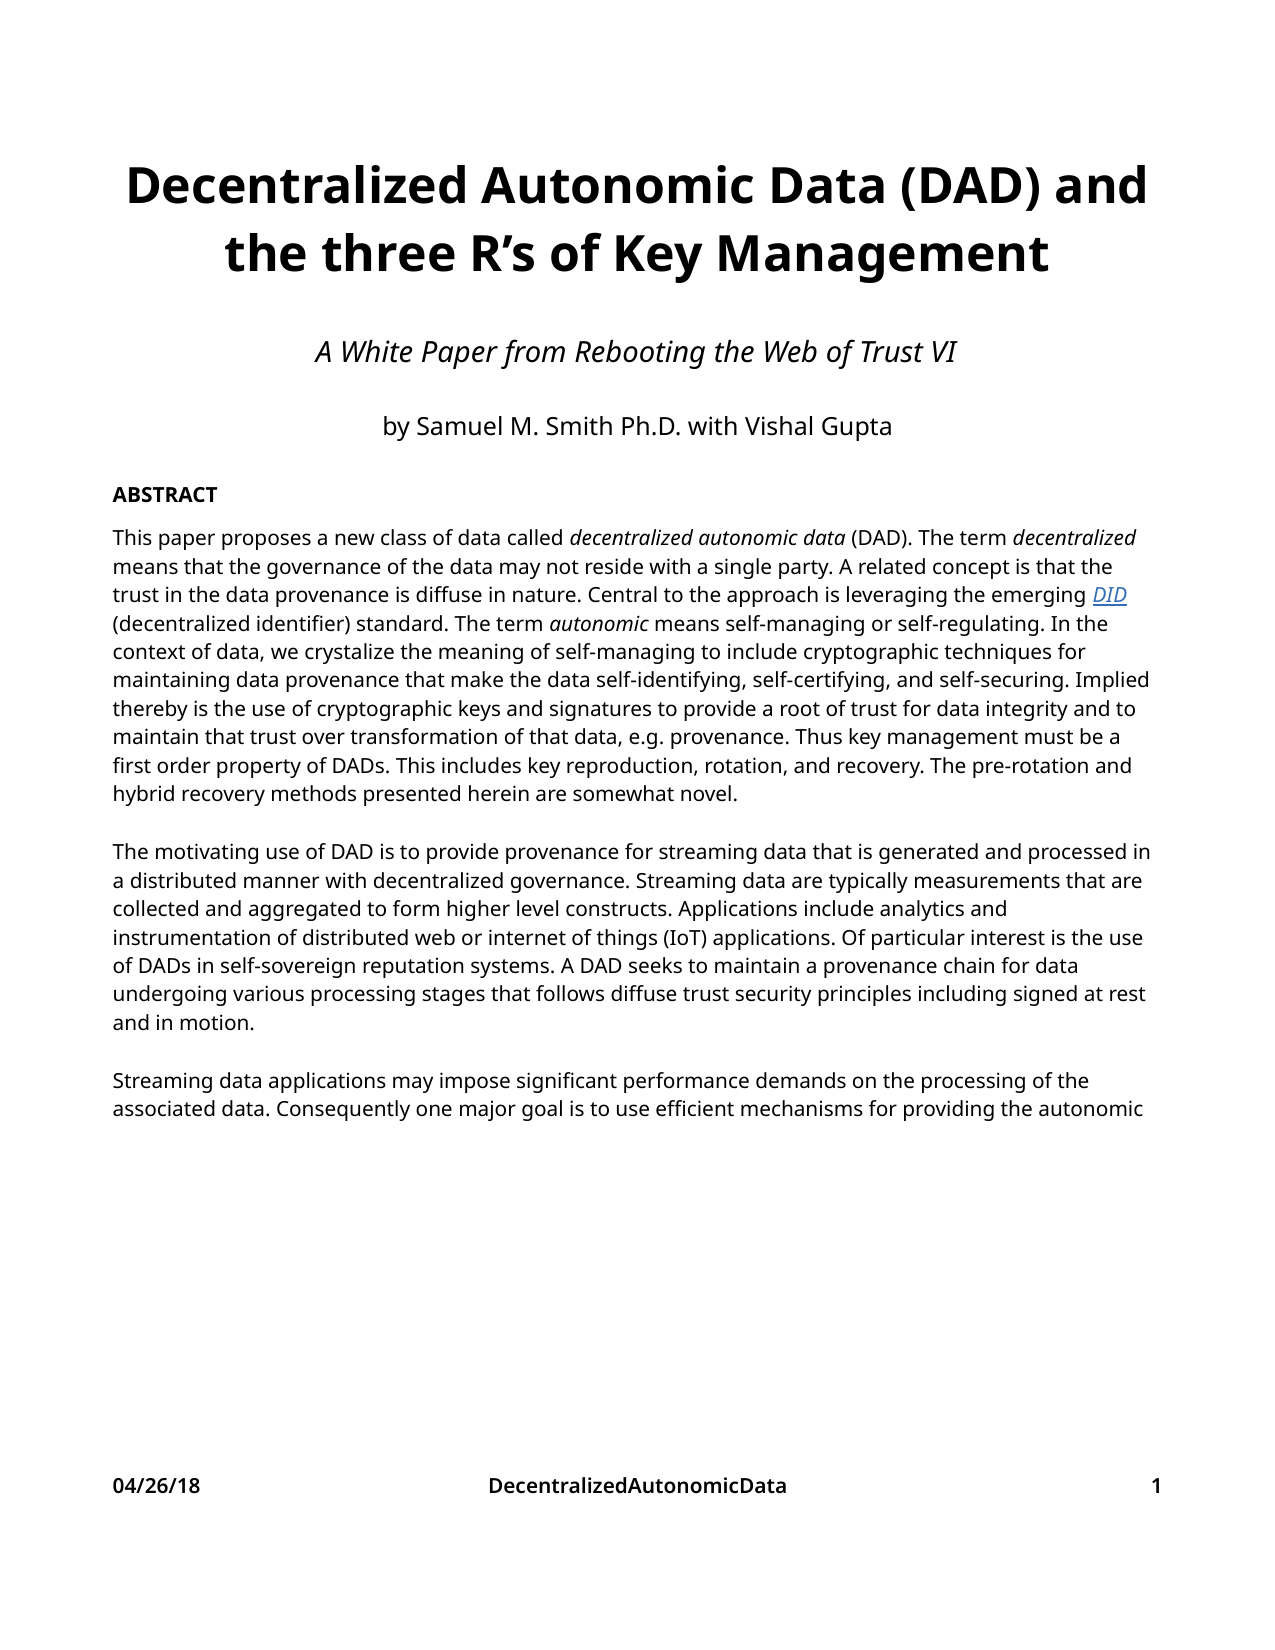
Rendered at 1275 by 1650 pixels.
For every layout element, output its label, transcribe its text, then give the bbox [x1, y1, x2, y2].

subtitle Decentralized Autonomic Data (DAD) and the three R’s of Key Management [112, 150, 1162, 286]
text This paper proposes a new class of data called decentralized autonomic data (DAD). The term decentralized means that the governance of the data may not reside with a single party. A related concept is that the trust in the data provenance is diffuse in nature. Central to the approach is leveraging the emerging DID (decentralized identifier) standard. The term autonomic means self-managing or self-regulating. In the context of data, we crystalize the meaning of self-managing to include cryptographic techniques for maintaining data provenance that make the data self-identifying, self-certifying, and self-securing. Implied thereby is the use of cryptographic keys and signatures to provide a root of trust for data integrity and to maintain that trust over transformation of that data, e.g. provenance. Thus key management must be a first order property of DADs. This includes key reproduction, rotation, and recovery. The pre-rotation and hybrid recovery methods presented herein are somewhat novel. [112, 523, 1162, 808]
text Streaming data applications may impose significant performance demands on the processing of the associated data. Consequently one major goal is to use efficient mechanisms for providing the autonomic [112, 1066, 1162, 1123]
subtitle Abstract [112, 480, 1162, 508]
text The motivating use of DAD is to provide provenance for streaming data that is generated and processed in a distributed manner with decentralized governance. Streaming data are typically measurements that are collected and aggregated to form higher level constructs. Applications include analytics and instrumentation of distributed web or internet of things (IoT) applications. Of particular interest is the use of DADs in self-sovereign reputation systems. A DAD seeks to maintain a provenance chain for data undergoing various processing stages that follows diffuse trust security principles including signed at rest and in motion. [112, 837, 1162, 1036]
subtitle by Samuel M. Smith Ph.D. with Vishal Gupta [112, 408, 1162, 442]
subtitle A White Paper from Rebooting the Web of Trust VI [112, 331, 1162, 371]
